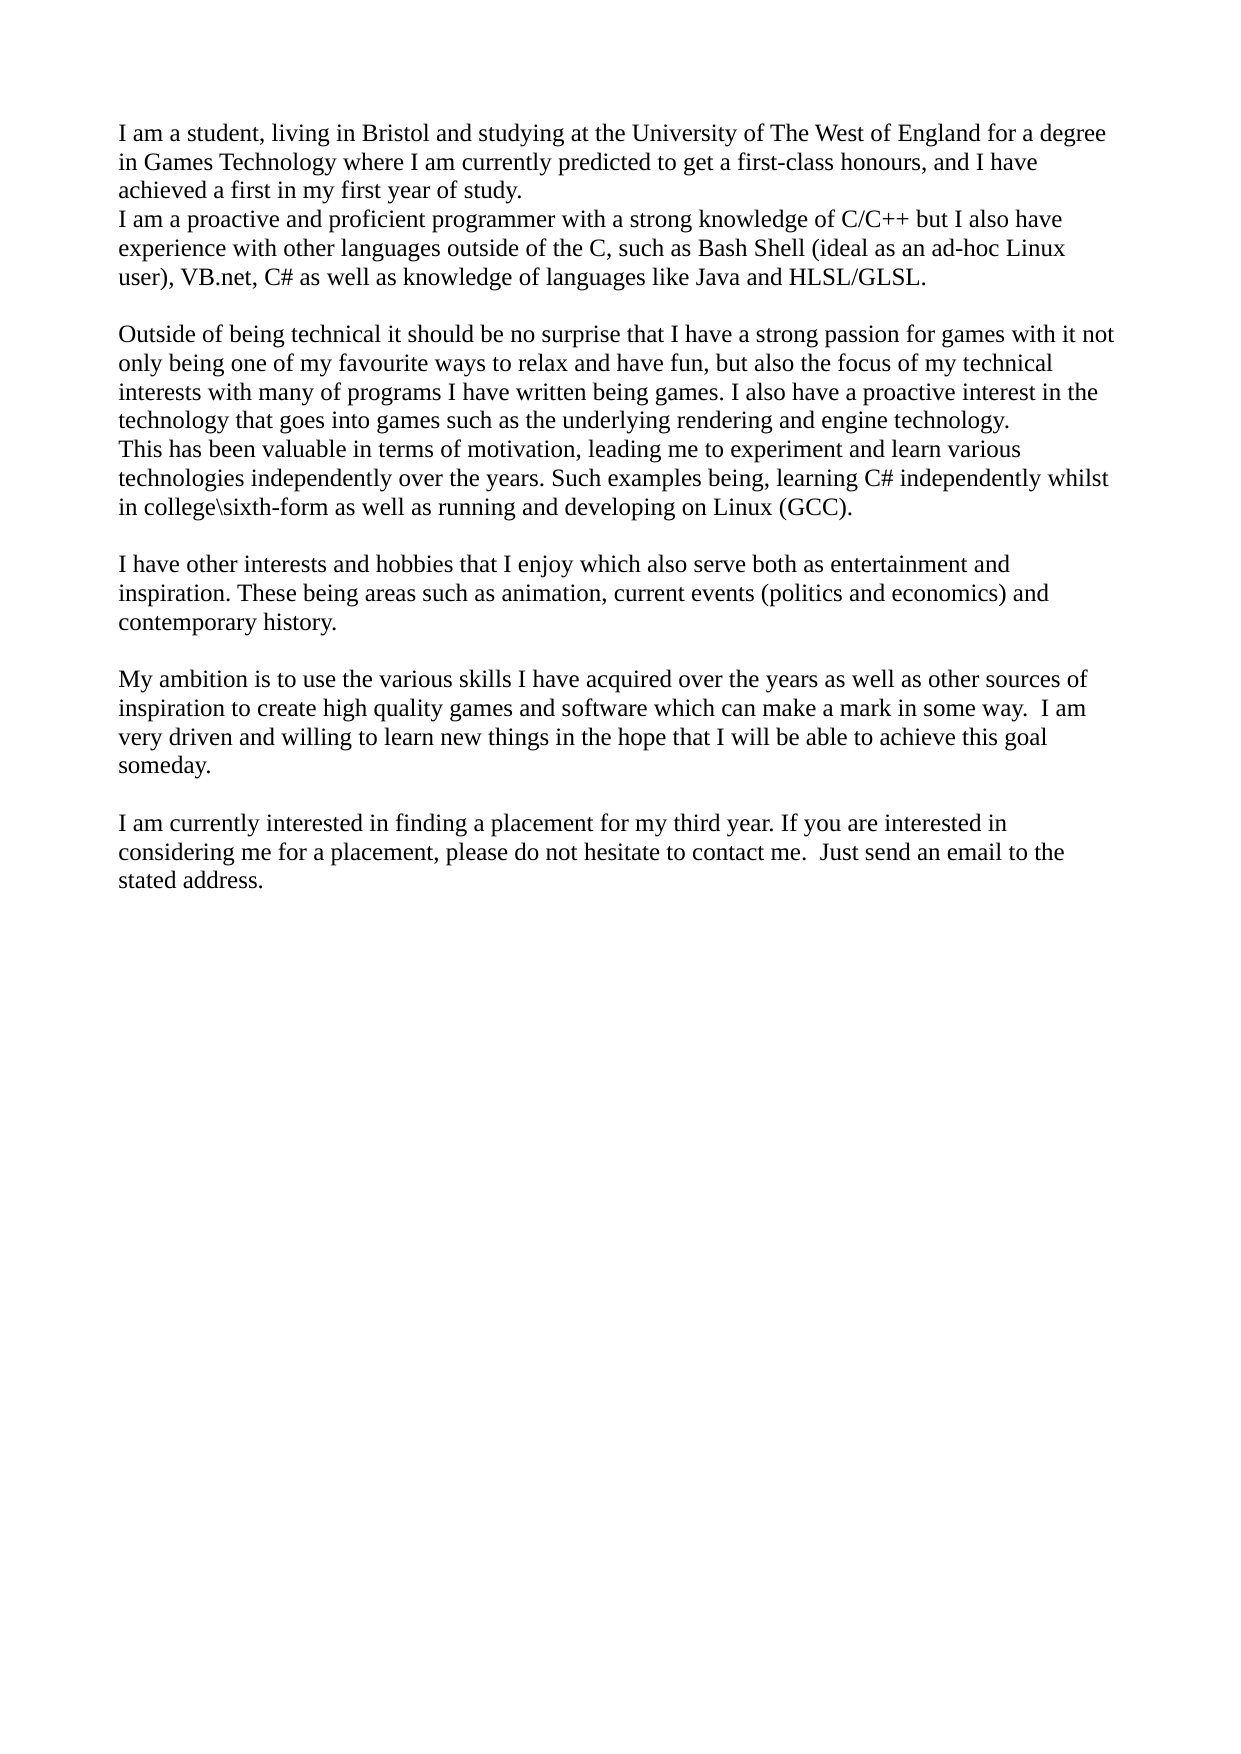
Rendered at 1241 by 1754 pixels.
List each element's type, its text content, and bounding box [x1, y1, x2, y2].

text Outside of being technical it should be no surprise that I have a strong passion for games with it not only being one of my favourite ways to relax and have fun, but also the focus of my technical interests with many of programs I have written being games. I also have a proactive interest in the technology that goes into games such as the underlying rendering and engine technology. [118, 319, 1122, 434]
text I have other interests and hobbies that I enjoy which also serve both as entertainment and inspiration. These being areas such as animation, current events (politics and economics) and contemporary history. [118, 549, 1122, 636]
text I am a student, living in Bristol and studying at the University of The West of England for a degree in Games Technology where I am currently predicted to get a first-class honours, and I have achieved a first in my first year of study. [118, 118, 1122, 204]
text I am a proactive and proficient programmer with a strong knowledge of C/C++ but I also have experience with other languages outside of the C, such as Bash Shell (ideal as an ad-hoc Linux user), VB.net, C# as well as knowledge of languages like Java and HLSL/GLSL. [118, 204, 1122, 291]
text This has been valuable in terms of motivation, leading me to experiment and learn various technologies independently over the years. Such examples being, learning C# independently whilst in college\sixth-form as well as running and developing on Linux (GCC). [118, 434, 1122, 521]
text I am currently interested in finding a placement for my third year. If you are interested in considering me for a placement, please do not hesitate to contact me. Just send an email to the stated address. [118, 808, 1122, 894]
text My ambition is to use the various skills I have acquired over the years as well as other sources of inspiration to create high quality games and software which can make a mark in some way. I am very driven and willing to learn new things in the hope that I will be able to achieve this goal someday. [118, 664, 1122, 779]
